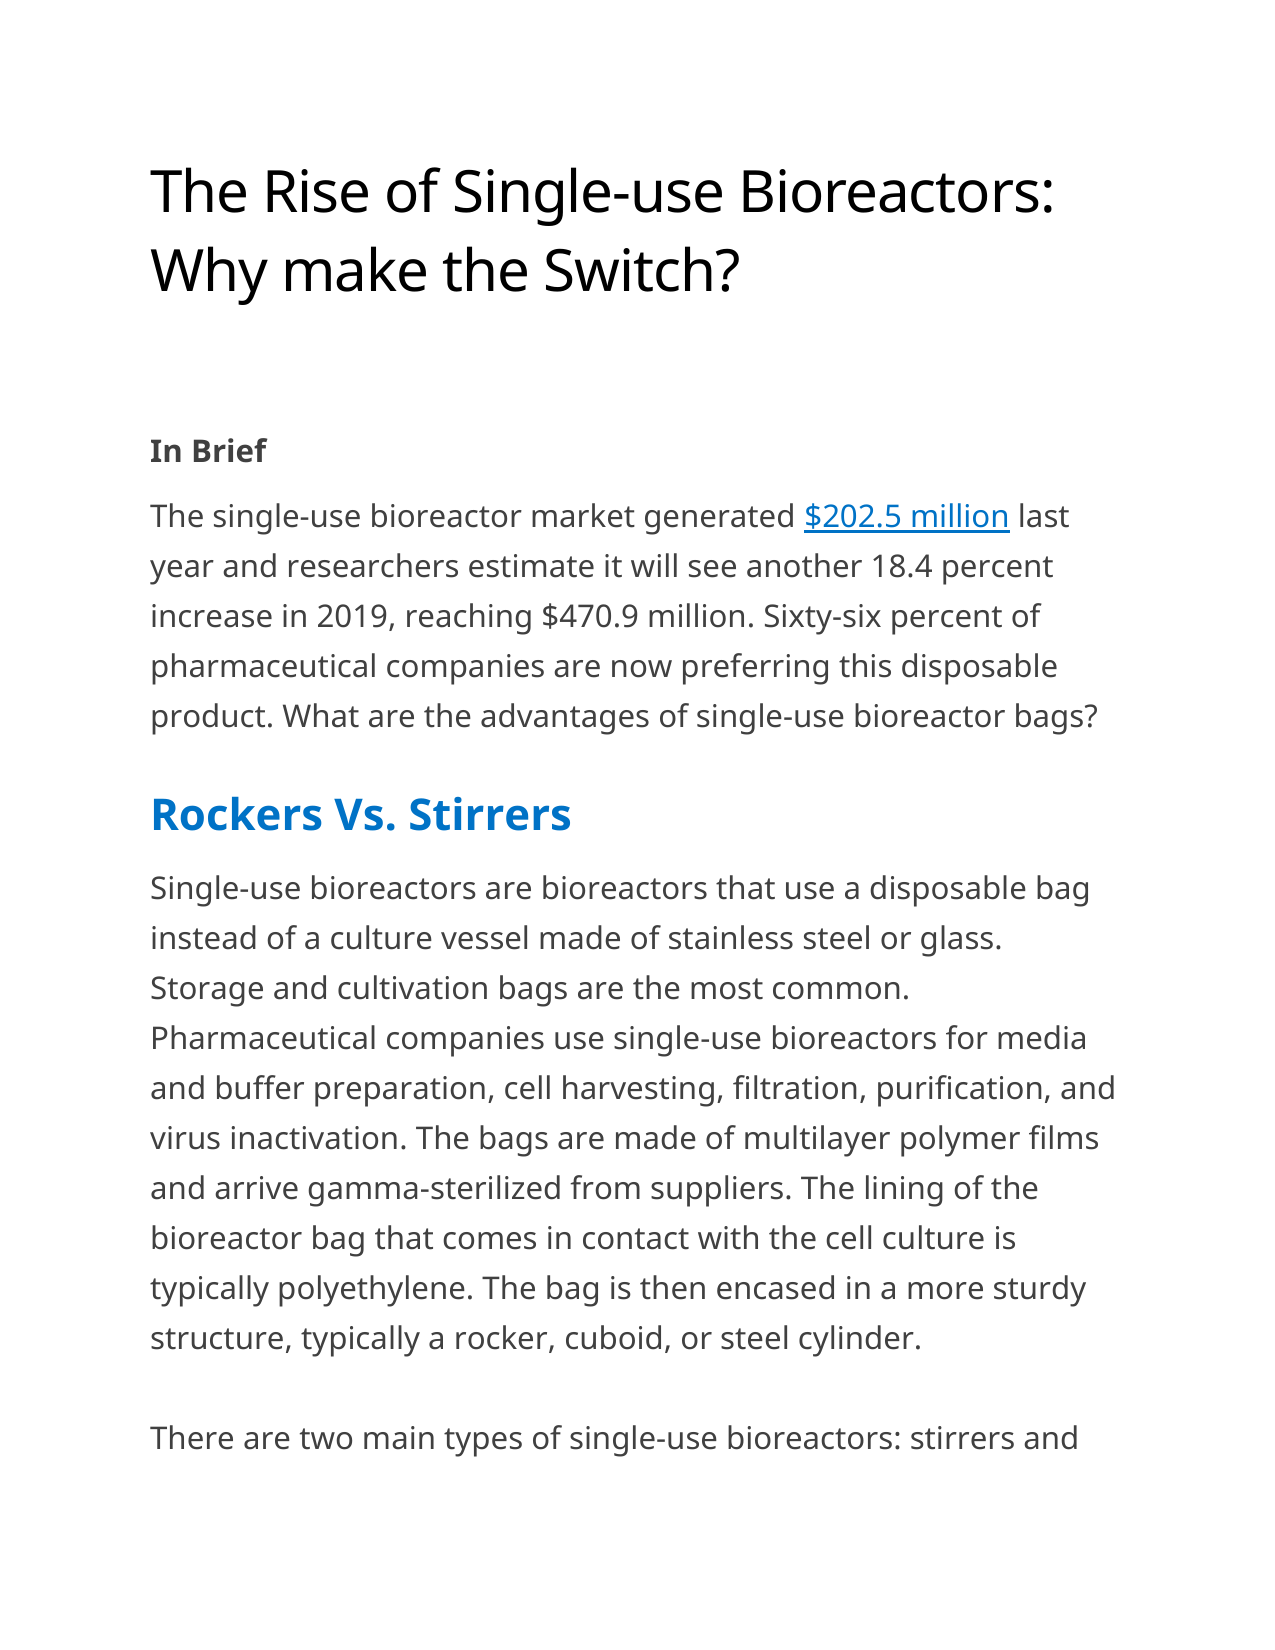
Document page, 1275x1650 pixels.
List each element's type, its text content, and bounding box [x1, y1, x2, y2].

text In Brief [150, 421, 1125, 471]
title The Rise of Single-use Bioreactors: Why make the Switch? [150, 150, 1125, 309]
text The single-use bioreactor market generated $202.5 million last year and researchers estimate it will see another 18.4 percent increase in 2019, reaching $470.9 million. Sixty-six percent of pharmaceutical companies are now preferring this disposable product. What are the advantages of single-use bioreactor bags? [150, 487, 1125, 737]
text Single-use bioreactors are bioreactors that use a disposable bag instead of a culture vessel made of stainless steel or glass. Storage and cultivation bags are the most common. Pharmaceutical companies use single-use bioreactors for media and buffer preparation, cell harvesting, filtration, purification, and virus inactivation. The bags are made of multilayer polymer films and arrive gamma-sterilized from suppliers. The lining of the bioreactor bag that comes in contact with the cell culture is typically polyethylene. The bag is then encased in a more sturdy structure, typically a rocker, cuboid, or steel cylinder. There are two main types of single-use bioreactors: stirrers and [150, 859, 1125, 1459]
subtitle Rockers Vs. Stirrers [150, 784, 1125, 843]
